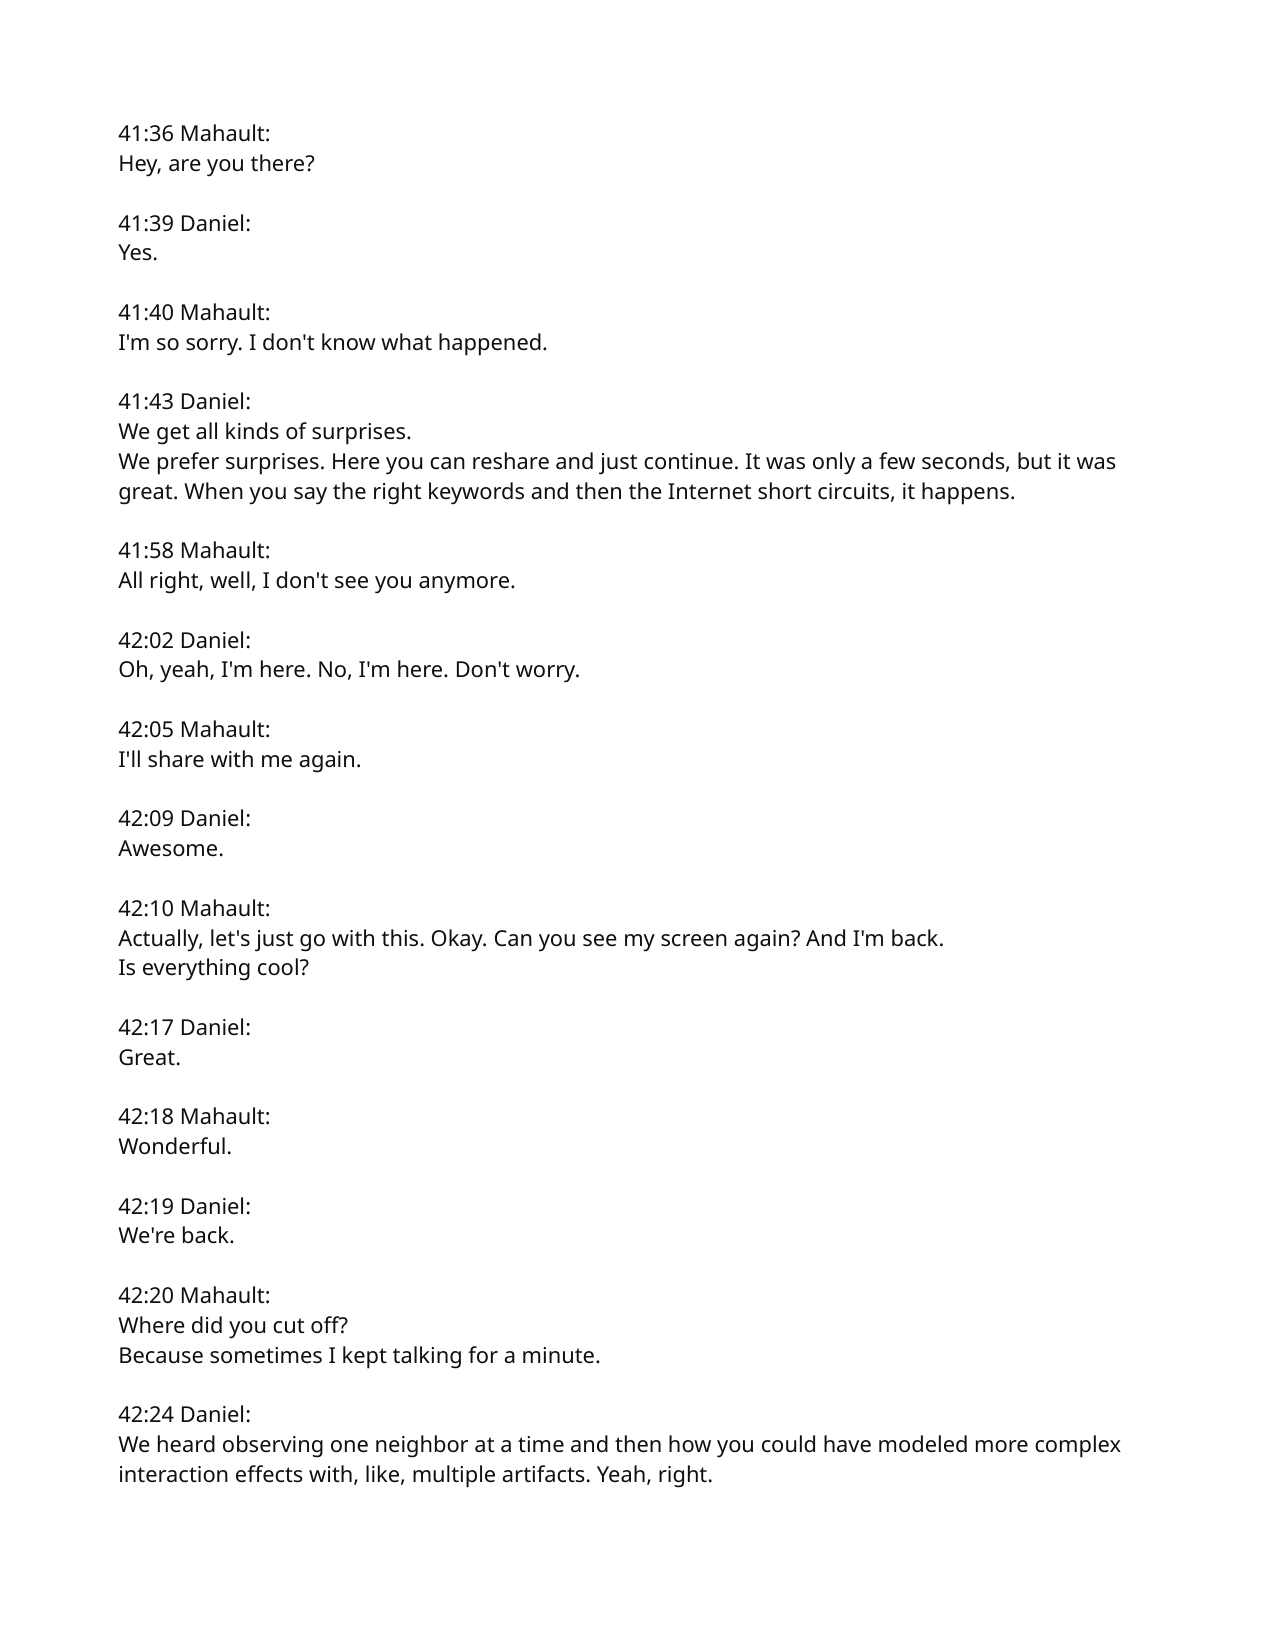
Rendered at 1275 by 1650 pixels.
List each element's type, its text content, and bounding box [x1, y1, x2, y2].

text Because sometimes I kept talking for a minute. [118, 1339, 1157, 1369]
text I'm so sorry. I don't know what happened. [118, 327, 1157, 356]
text Hey, are you there? [118, 148, 1157, 178]
text I'll share with me again. [118, 744, 1157, 773]
text 41:58 Mahault: [118, 535, 1157, 565]
text 42:09 Daniel: [118, 803, 1157, 833]
text Oh, yeah, I'm here. No, I'm here. Don't worry. [118, 654, 1157, 684]
text Yes. [118, 237, 1157, 267]
text Awesome. [118, 833, 1157, 863]
text We get all kinds of surprises. [118, 416, 1157, 446]
text 42:02 Daniel: [118, 624, 1157, 654]
text 42:19 Daniel: [118, 1191, 1157, 1220]
text 42:17 Daniel: [118, 1012, 1157, 1042]
text 42:20 Mahault: [118, 1280, 1157, 1310]
text 41:43 Daniel: [118, 386, 1157, 416]
text We're back. [118, 1220, 1157, 1250]
text 41:36 Mahault: [118, 118, 1157, 148]
text We heard observing one neighbor at a time and then how you could have modeled more complex interaction effects with, like, multiple artifacts. Yeah, right. [118, 1429, 1157, 1488]
text We prefer surprises. Here you can reshare and just continue. It was only a few seconds, but it was great. When you say the right keywords and then the Internet short circuits, it happens. [118, 446, 1157, 505]
text 42:10 Mahault: [118, 893, 1157, 922]
text Great. [118, 1042, 1157, 1071]
text Wonderful. [118, 1131, 1157, 1161]
text Actually, let's just go with this. Okay. Can you see my screen again? And I'm back. [118, 922, 1157, 952]
text 42:24 Daniel: [118, 1399, 1157, 1429]
text Where did you cut off? [118, 1310, 1157, 1339]
text 41:39 Daniel: [118, 207, 1157, 237]
text 42:18 Mahault: [118, 1101, 1157, 1131]
text Is everything cool? [118, 952, 1157, 982]
text 41:40 Mahault: [118, 297, 1157, 327]
text All right, well, I don't see you anymore. [118, 565, 1157, 595]
text 42:05 Mahault: [118, 714, 1157, 744]
